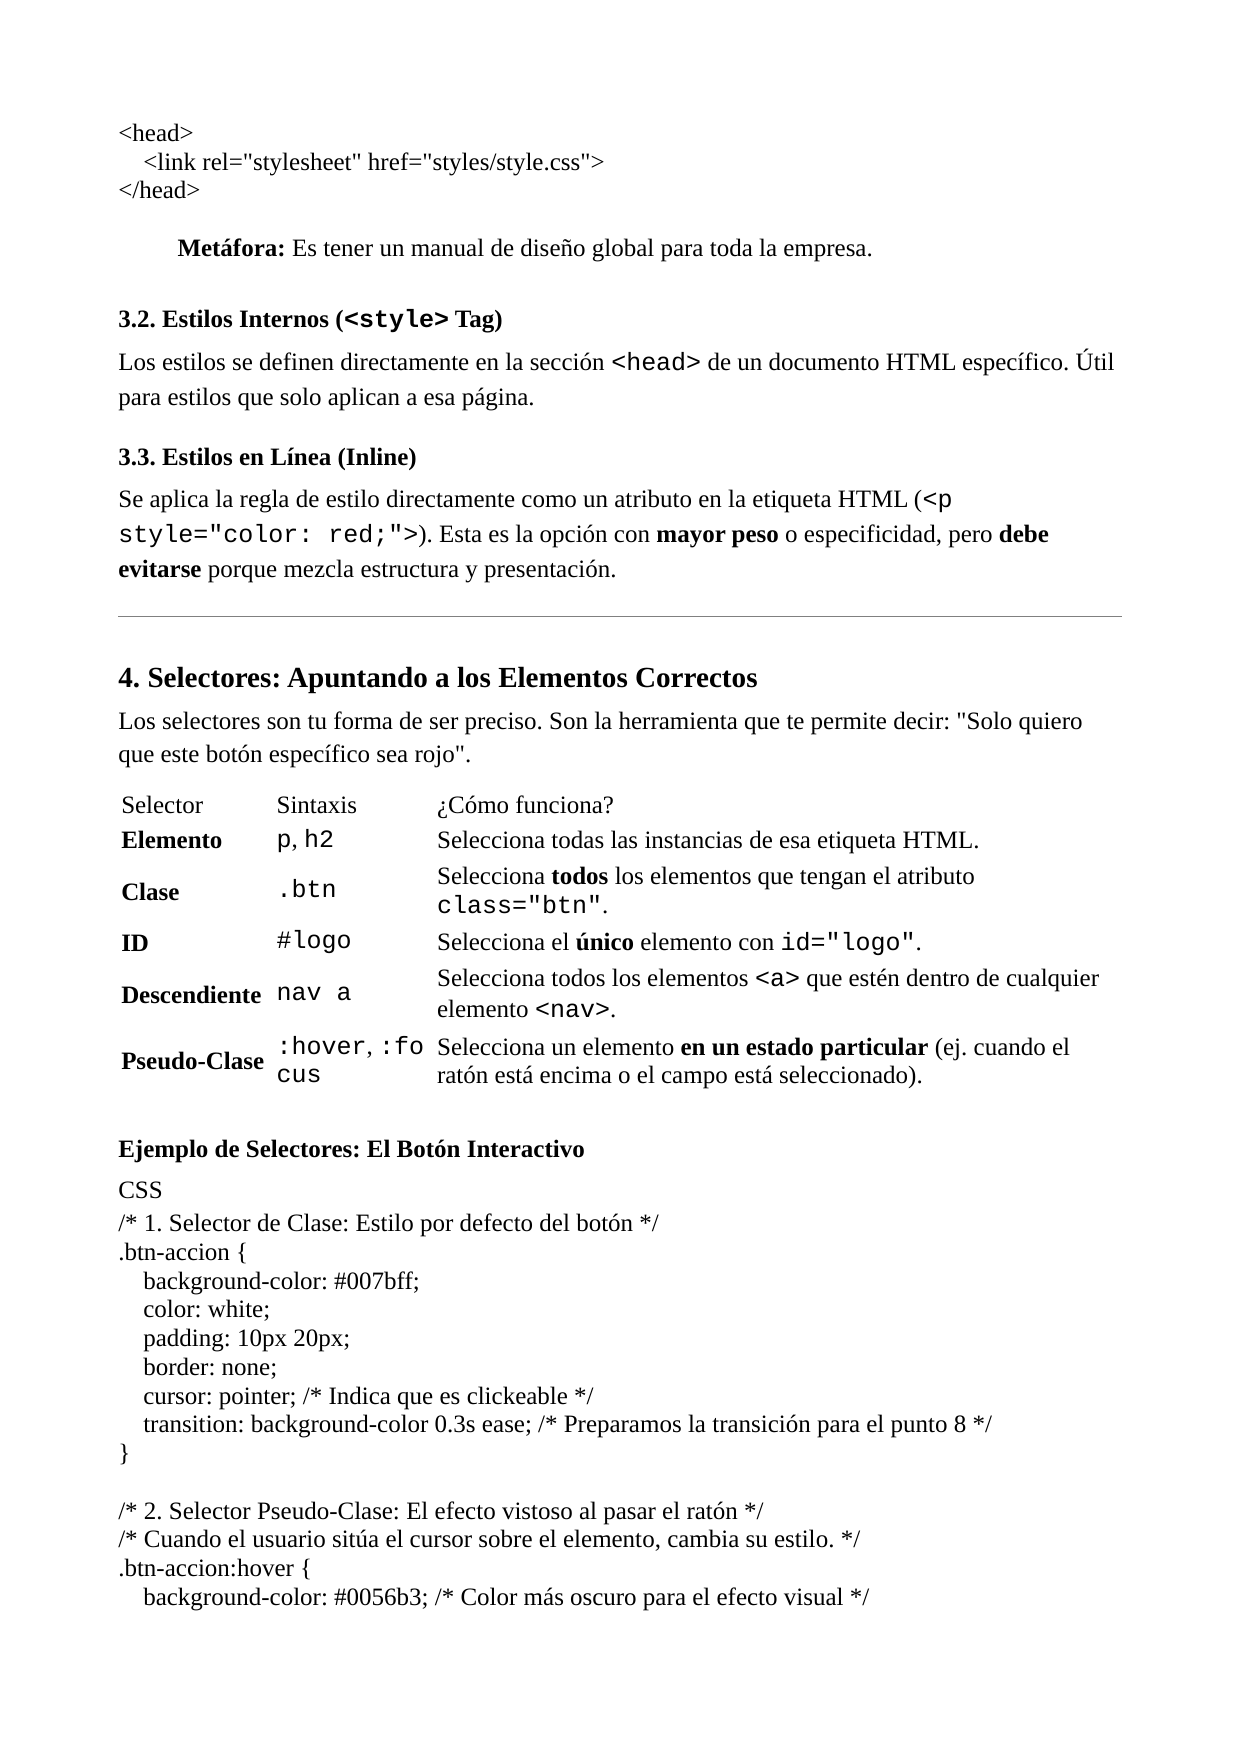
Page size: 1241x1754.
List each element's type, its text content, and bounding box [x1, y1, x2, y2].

text <head> <link rel="stylesheet" href="styles/style.css"> </head> [118, 118, 1122, 204]
subtitle Ejemplo de Selectores: El Botón Interactivo [118, 1134, 1122, 1163]
text Los estilos se definen directamente en la sección <head> de un documento HTML específico. Útil para estilos que solo aplican a esa página. [118, 347, 1122, 411]
subtitle 3.3. Estilos en Línea (Inline) [118, 442, 1122, 471]
table_cell p, h2 [274, 822, 434, 858]
table_cell Descendiente [118, 960, 273, 1028]
table_header Selector [118, 787, 273, 822]
table_header Sintaxis [274, 787, 434, 822]
table_cell Selecciona un elemento en un estado particular (ej. cuando el ratón está encima o el campo está seleccionado). [434, 1028, 1122, 1093]
table_cell .btn [274, 858, 434, 924]
table_cell Pseudo-Clase [118, 1028, 273, 1093]
table_cell nav a [274, 960, 434, 1028]
table_cell Elemento [118, 822, 273, 858]
table_cell Selecciona todos los elementos <a> que estén dentro de cualquier elemento <nav>. [434, 960, 1122, 1028]
table_cell Selecciona todos los elementos que tengan el atributo class="btn". [434, 858, 1122, 924]
text Se aplica la regla de estilo directamente como un atributo en la etiqueta HTML (<p style="color: red;">). Esta es la opción con mayor peso o especificidad, pero debe evitarse porque mezcla estructura y presentación. [118, 484, 1122, 583]
table_cell ID [118, 924, 273, 960]
subtitle 3.2. Estilos Internos (<style> Tag) [118, 304, 1122, 335]
text Metáfora: Es tener un manual de diseño global para toda la empresa. [177, 233, 1063, 262]
table_cell :hover, :focus [274, 1028, 434, 1093]
text CSS [118, 1175, 1122, 1204]
table_cell Selecciona todas las instancias de esa etiqueta HTML. [434, 822, 1122, 858]
table_header ¿Cómo funciona? [434, 787, 1122, 822]
table_cell Selecciona el único elemento con id="logo". [434, 924, 1122, 960]
text /* 1. Selector de Clase: Estilo por defecto del botón */ .btn-accion { background-color: #007bff; color: white; padding: 10px 20px; border: none; cursor: pointer; /* Indica que es clickeable */ transition: background-color 0.3s ease; /* Preparamos la transición para el punto 8 */ } /* 2. Selector Pseudo-Clase: El efecto vistoso al pasar el ratón */ /* Cuando el usuario sitúa el cursor sobre el elemento, cambia su estilo. */ .btn-accion:hover { background-color: #0056b3; /* Color más oscuro para el efecto visual */ [118, 1208, 1122, 1611]
text Los selectores son tu forma de ser preciso. Son la herramienta que te permite decir: "Solo quiero que este botón específico sea rojo". [118, 706, 1122, 768]
table_cell Clase [118, 858, 273, 924]
subtitle 4. Selectores: Apuntando a los Elementos Correctos 🎯 [118, 660, 1122, 694]
table_cell #logo [274, 924, 434, 960]
